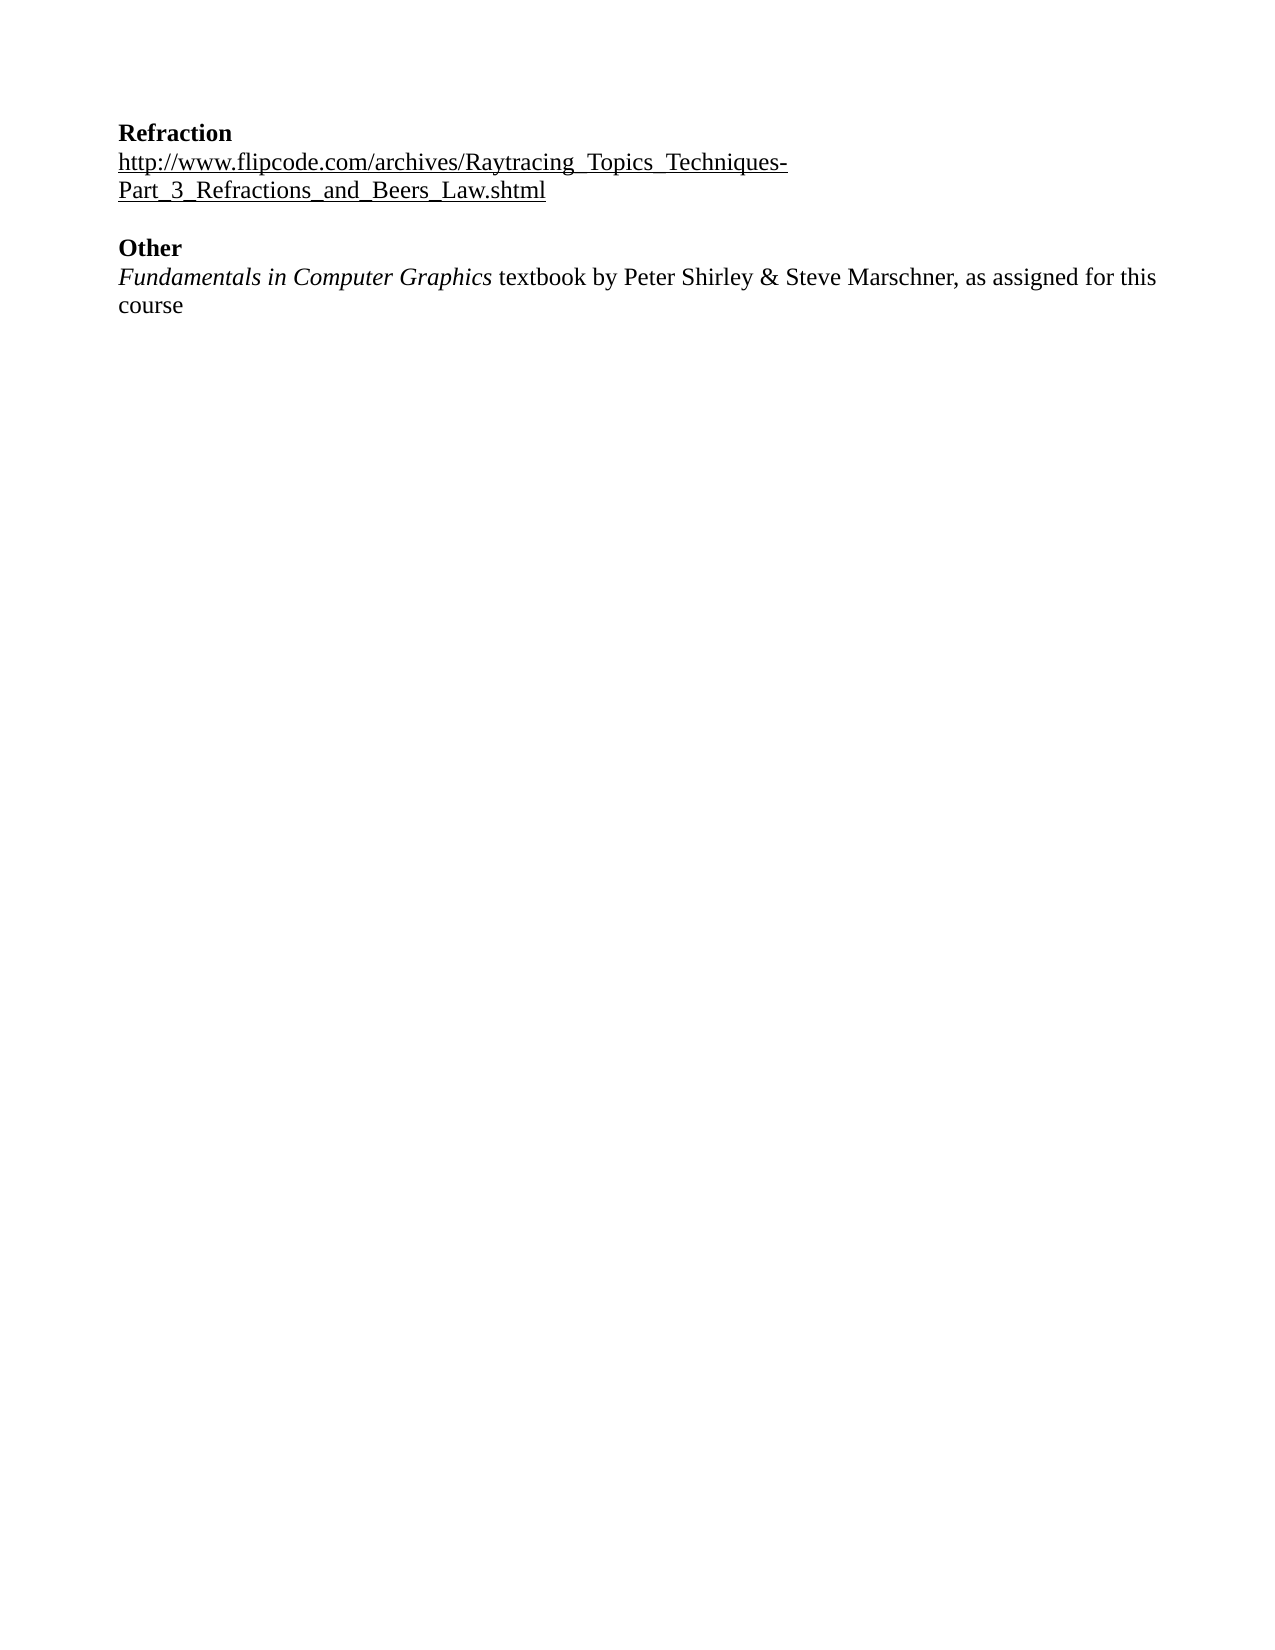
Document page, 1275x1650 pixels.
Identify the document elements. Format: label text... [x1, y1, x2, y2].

text Fundamentals in Computer Graphics textbook by Peter Shirley & Steve Marschner, as assigned for this course [118, 262, 1157, 319]
text Other [118, 233, 1157, 262]
text Refraction [118, 118, 1157, 147]
text http://www.flipcode.com/archives/Raytracing_Topics_Techniques-Part_3_Refractions_and_Beers_Law.shtml [118, 147, 1157, 204]
